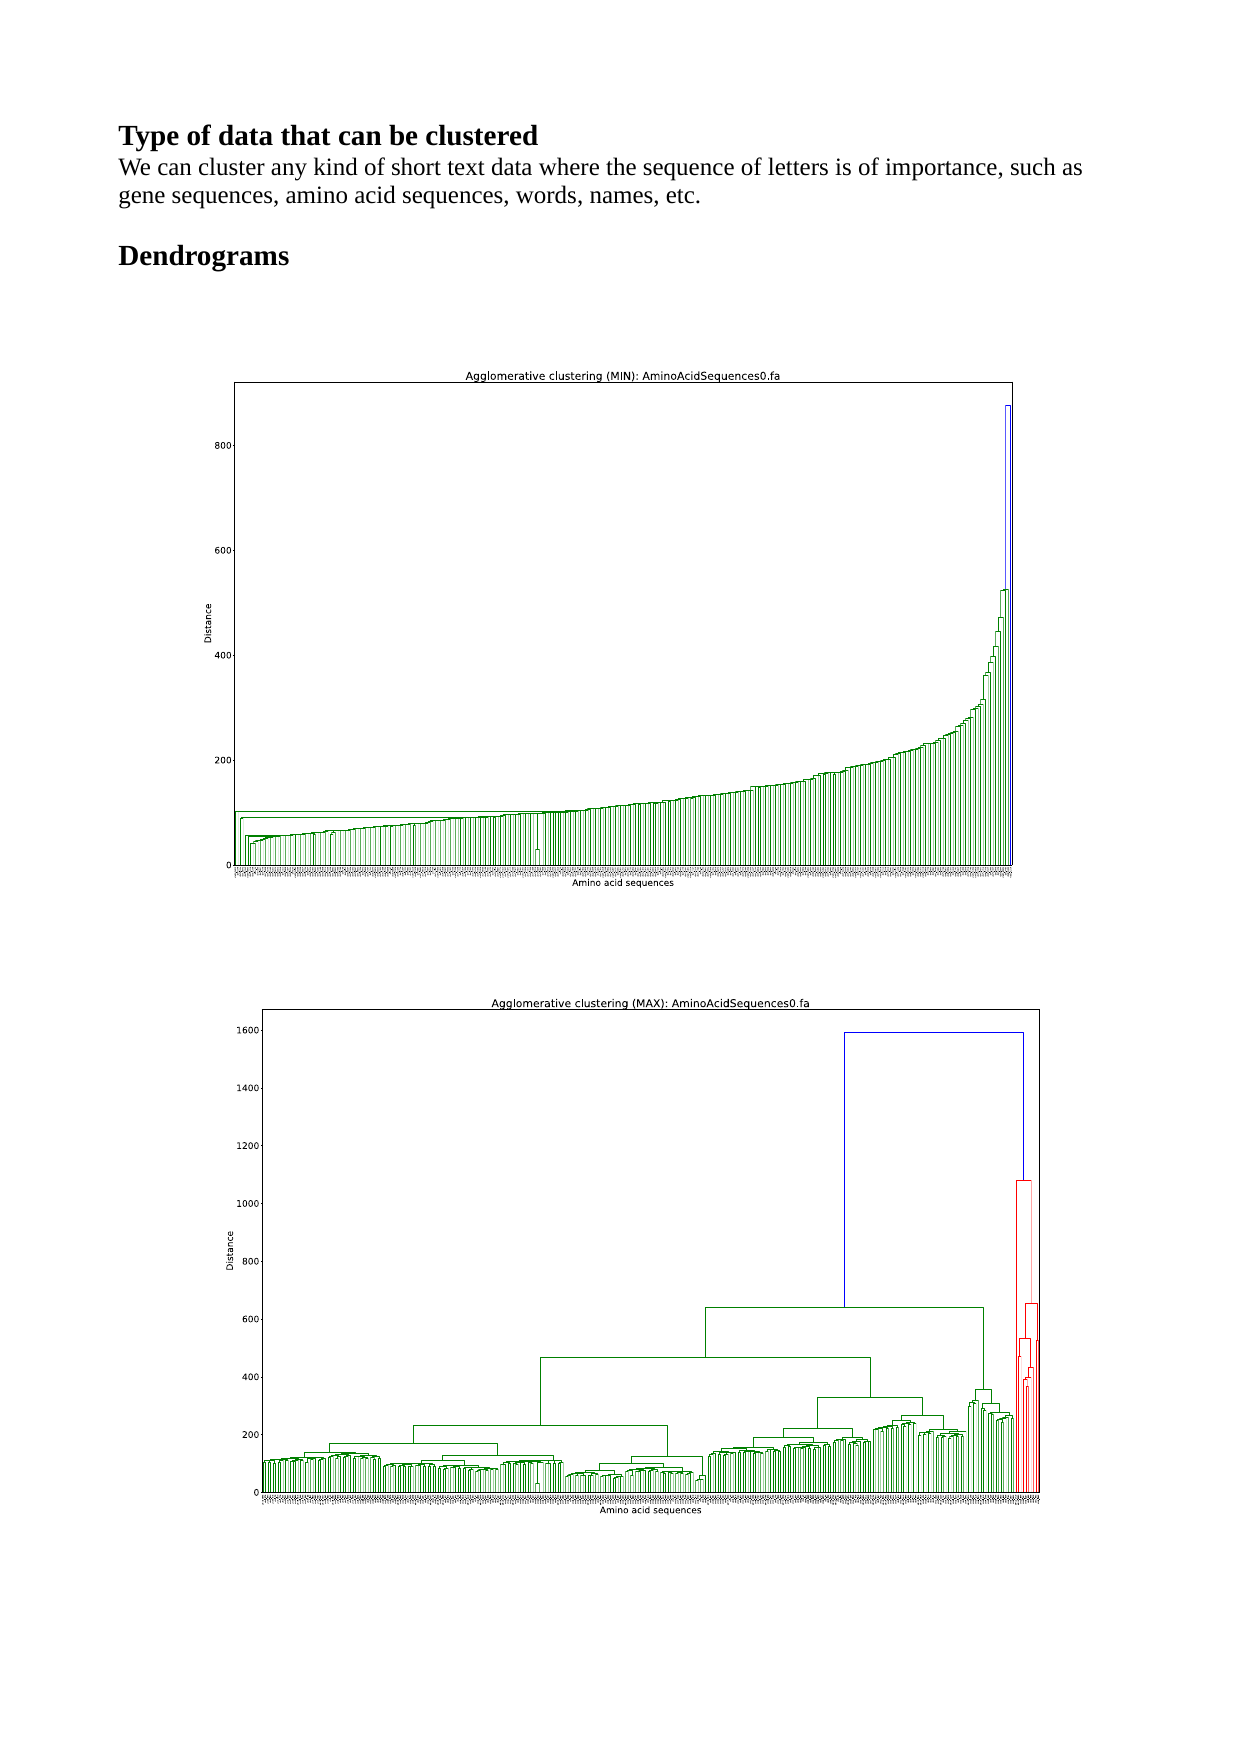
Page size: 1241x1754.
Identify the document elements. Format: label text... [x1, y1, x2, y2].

text We can cluster any kind of short text data where the sequence of letters is of importance, such as gene sequences, amino acid sequences, words, names, etc. [118, 152, 1122, 209]
text Dendrograms [118, 238, 1122, 271]
text Type of data that can be clustered [118, 118, 1122, 152]
